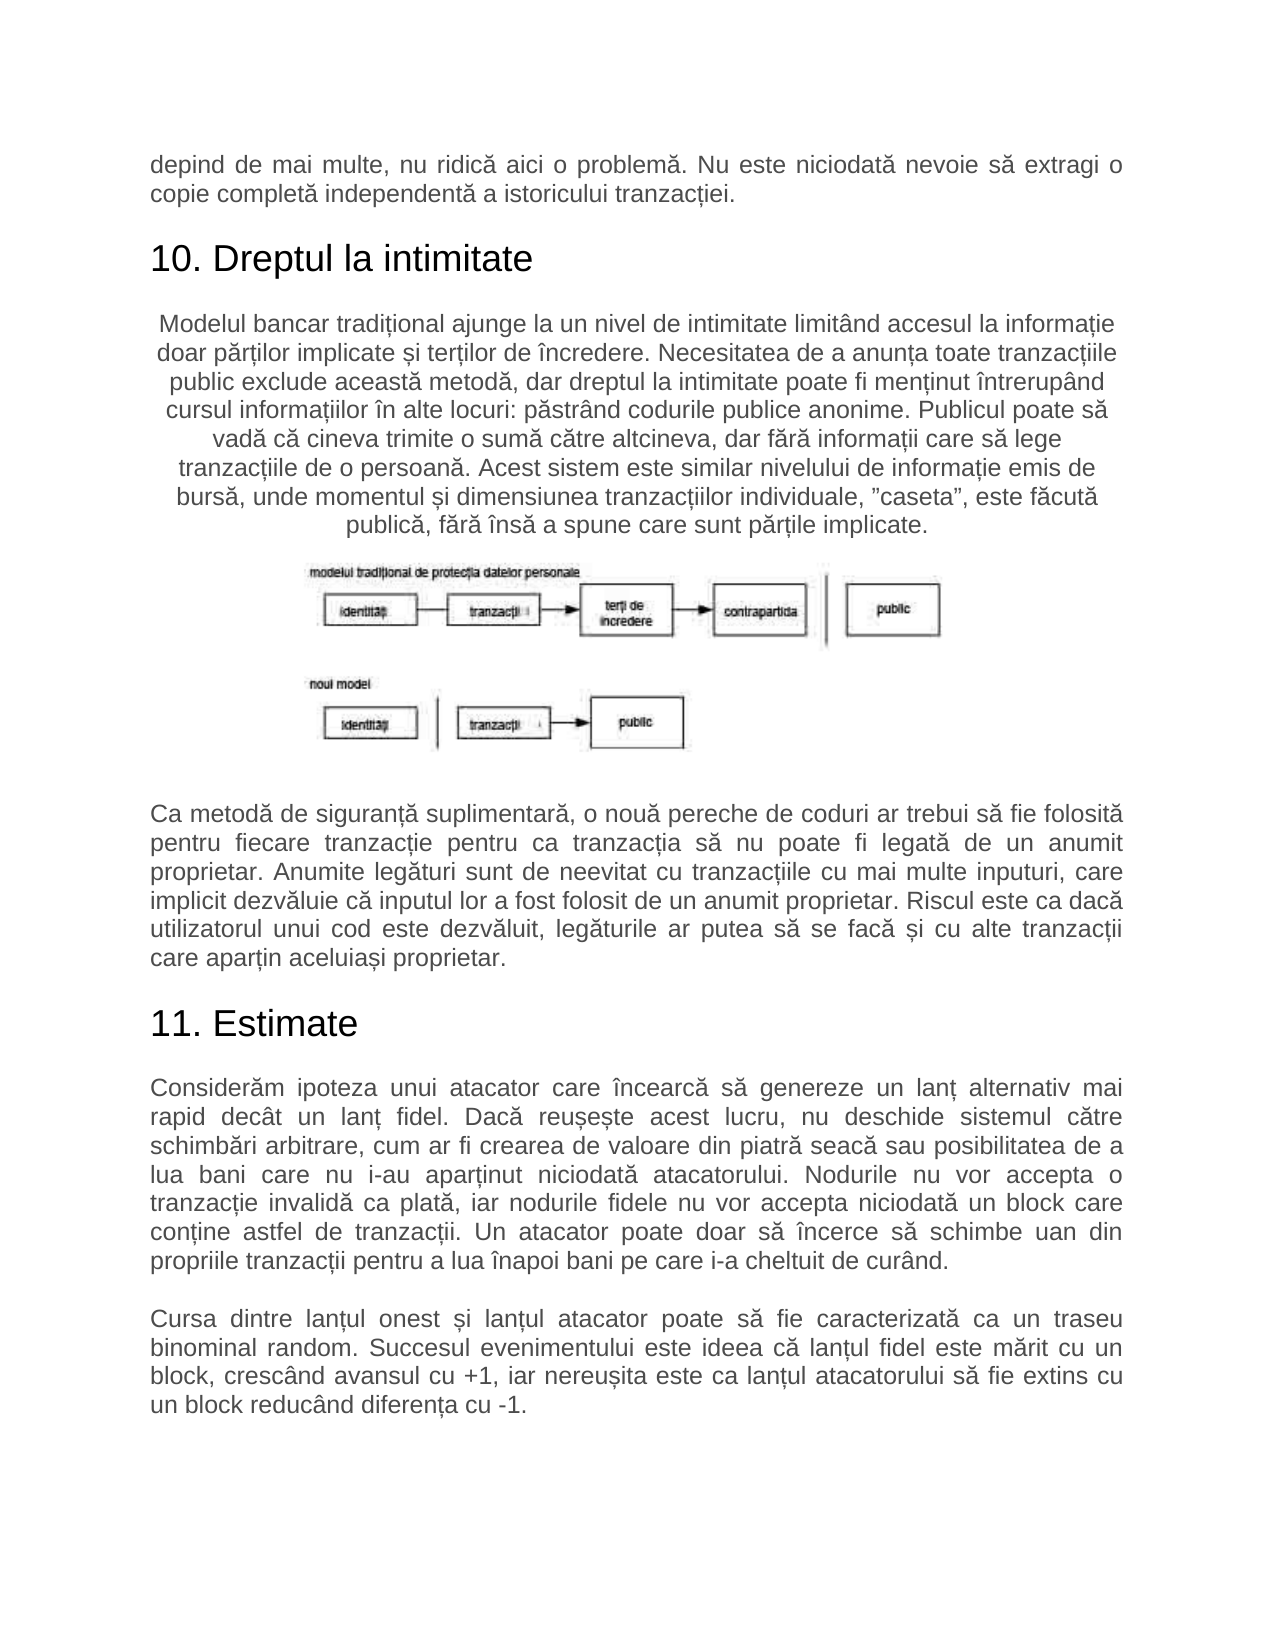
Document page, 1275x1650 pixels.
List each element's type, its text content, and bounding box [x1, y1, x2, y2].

text Modelul bancar tradițional ajunge la un nivel de intimitate limitând accesul la informație doar părților implicate și terților de încredere. Necesitatea de a anunța toate tranzacțiile public exclude această metodă, dar dreptul la intimitate poate fi menținut întrerupând cursul informațiilor în alte locuri: păstrând codurile publice anonime. Publicul poate să vadă că cineva trimite o sumă către altcineva, dar fără informații care să lege tranzacțiile de o persoană. Acest sistem este similar nivelului de informație emis de bursă, unde momentul și dimensiunea tranzacțiilor individuale, ”caseta”, este făcută publică, fără însă a spune care sunt părțile implicate. [150, 309, 1125, 770]
text 11. Estimate [150, 1001, 1125, 1044]
text Considerăm ipoteza unui atacator care încearcă să genereze un lanț alternativ mai rapid decât un lanț fidel. Dacă reușește acest lucru, nu deschide sistemul către schimbări arbitrare, cum ar fi crearea de valoare din piatră seacă sau posibilitatea de a lua bani care nu i-au aparținut niciodată atacatorului. Nodurile nu vor accepta o tranzacție invalidă ca plată, iar nodurile fidele nu vor accepta niciodată un block care conține astfel de tranzacții. Un atacator poate doar să încerce să schimbe uan din propriile tranzacții pentru a lua înapoi bani pe care i-a cheltuit de curând. [150, 1073, 1125, 1274]
text depind de mai multe, nu ridică aici o problemă. Nu este niciodată nevoie să extragi o copie completă independentă a istoricului tranzacției. [150, 150, 1125, 207]
text 10. Dreptul la intimitate [150, 237, 1125, 280]
text Ca metodă de siguranță suplimentară, o nouă pereche de coduri ar trebui să fie folosită pentru fiecare tranzacție pentru ca tranzacția să nu poate fi legată de un anumit proprietar. Anumite legături sunt de neevitat cu tranzacțiile cu mai multe inputuri, care implicit dezvăluie că inputul lor a fost folosit de un anumit proprietar. Riscul este ca dacă utilizatorul unui cod este dezvăluit, legăturile ar putea să se facă și cu alte tranzacții care aparțin aceluiași proprietar. [150, 799, 1125, 972]
picture [292, 538, 983, 771]
text Cursa dintre lanțul onest și lanțul atacator poate să fie caracterizată ca un traseu binominal random. Succesul evenimentului este ideea că lanțul fidel este mărit cu un block, crescând avansul cu +1, iar nereușita este ca lanțul atacatorului să fie extins cu un block reducând diferența cu -1. [150, 1304, 1125, 1419]
